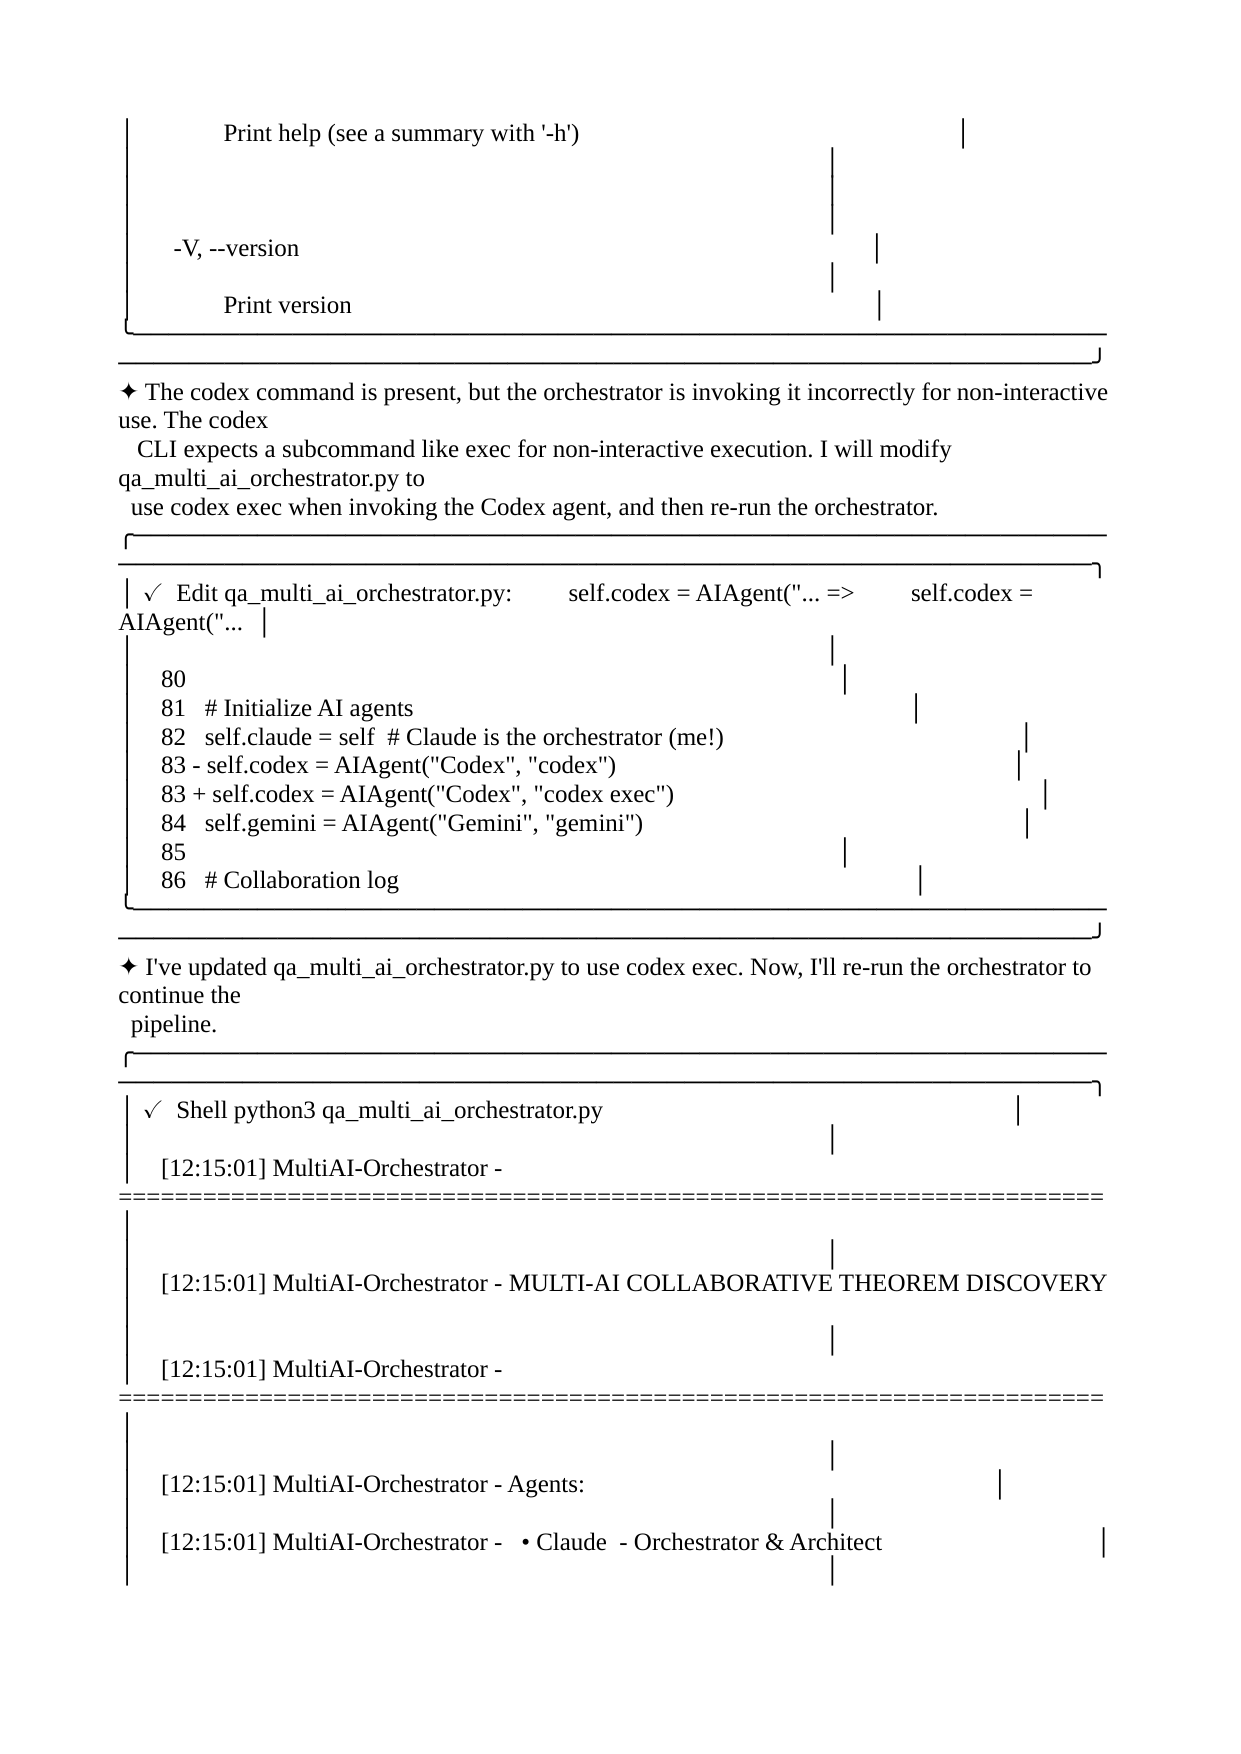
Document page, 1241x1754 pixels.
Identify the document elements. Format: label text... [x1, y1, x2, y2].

text CLI expects a subcommand like exec for non-interactive execution. I will modify qa_multi_ai_orchestrator.py to [118, 434, 1122, 492]
text │ │ [118, 1124, 126, 1153]
text │ 85 │ [128, 837, 844, 866]
text │ [12:15:01] MultiAI-Orchestrator - Agents: │ [1001, 1469, 1122, 1498]
text │ │ [118, 1556, 126, 1584]
text │ │ [128, 204, 831, 233]
text │ │ [833, 262, 1122, 291]
text │ 82 self.claude = self # Claude is the orchestrator (me!) │ [128, 722, 1025, 751]
text ╭──────────────────────────────────────────────────────────────────────────────────────────────────────────────╮ [118, 521, 1122, 578]
text │ 86 # Collaboration log │ [128, 866, 919, 894]
text │ │ [833, 1239, 1122, 1268]
text │ 84 self.gemini = AIAgent("Gemini", "gemini") │ [128, 808, 1026, 837]
text │ │ [128, 1441, 831, 1469]
text │ │ [833, 1441, 1122, 1469]
text │ 82 self.claude = self # Claude is the orchestrator (me!) │ [1027, 722, 1122, 751]
text │ 83 + self.codex = AIAgent("Codex", "codex exec") │ [128, 779, 1044, 808]
text use codex exec when invoking the Codex agent, and then re-run the orchestrator. [118, 492, 1122, 521]
text │ │ [128, 147, 831, 176]
text │ │ [128, 1239, 831, 1268]
text │ │ [118, 1326, 126, 1354]
text │ │ [118, 1239, 126, 1268]
text │ 80 │ [118, 664, 126, 693]
text ╭──────────────────────────────────────────────────────────────────────────────────────────────────────────────╮ [118, 1038, 1122, 1096]
text │ Print version │ [128, 291, 878, 319]
text │ │ [833, 1498, 1122, 1527]
text │ [12:15:01] MultiAI-Orchestrator - Agents: │ [128, 1469, 999, 1498]
text │ │ [128, 262, 831, 291]
text │ [12:15:01] MultiAI-Orchestrator - MULTI-AI COLLABORATIVE THEOREM DISCOVERY │ [128, 1268, 1122, 1326]
text │ │ [118, 1498, 126, 1527]
text │ │ [118, 1441, 126, 1469]
text │ ✓ Shell python3 qa_multi_ai_orchestrator.py │ [1019, 1096, 1122, 1124]
text │ │ [833, 1556, 1122, 1584]
text │ │ [128, 176, 831, 204]
text │ 83 - self.codex = AIAgent("Codex", "codex") │ [128, 751, 1018, 779]
text │ 80 │ [128, 664, 844, 693]
text │ │ [128, 1556, 831, 1584]
text │ │ [833, 1124, 1122, 1153]
text │ │ [833, 636, 1122, 664]
text │ 83 - self.codex = AIAgent("Codex", "codex") │ [1020, 751, 1122, 779]
text ╰──────────────────────────────────────────────────────────────────────────────────────────────────────────────╯ [118, 319, 1122, 377]
text │ │ [118, 204, 126, 233]
text │ ✓ Edit qa_multi_ai_orchestrator.py: self.codex = AIAgent("... => self.codex = AIAgent("... │ [118, 578, 1122, 636]
text │ 81 # Initialize AI agents │ [128, 693, 915, 722]
text │ │ [833, 147, 1122, 176]
text │ [12:15:01] MultiAI-Orchestrator - ====================================================================== │ [118, 1153, 1122, 1239]
text │ [12:15:01] MultiAI-Orchestrator - • Claude - Orchestrator & Architect │ [128, 1527, 1102, 1556]
text │ 81 # Initialize AI agents │ [917, 693, 1122, 722]
text │ │ [833, 1326, 1122, 1354]
text │ │ [833, 204, 1122, 233]
text │ │ [128, 636, 831, 664]
text │ │ [128, 1498, 831, 1527]
text ✦ I've updated qa_multi_ai_orchestrator.py to use codex exec. Now, I'll re-run the orchestrator to continue the [118, 952, 1122, 1009]
text │ 85 │ [118, 837, 126, 866]
text │ │ [833, 176, 1122, 204]
text │ -V, --version │ [878, 233, 1122, 262]
text │ │ [118, 147, 126, 176]
text ✦ The codex command is present, but the orchestrator is invoking it incorrectly for non-interactive use. The codex [118, 377, 1122, 434]
text │ 85 │ [846, 837, 1122, 866]
text │ -V, --version │ [128, 233, 876, 262]
text │ 86 # Collaboration log │ [921, 866, 1122, 894]
text │ │ [118, 176, 126, 204]
text │ │ [118, 636, 126, 664]
text │ 83 + self.codex = AIAgent("Codex", "codex exec") │ [1046, 779, 1122, 808]
text │ │ [128, 1326, 831, 1354]
text ╰──────────────────────────────────────────────────────────────────────────────────────────────────────────────╯ [118, 894, 1122, 952]
text │ 80 │ [846, 664, 1122, 693]
text │ Print help (see a summary with '-h') │ [964, 118, 1122, 147]
text │ 84 self.gemini = AIAgent("Gemini", "gemini") │ [1028, 808, 1122, 837]
text pipeline. [118, 1009, 1122, 1038]
text │ Print version │ [880, 291, 1122, 319]
text │ Print help (see a summary with '-h') │ [128, 118, 962, 147]
text │ ✓ Shell python3 qa_multi_ai_orchestrator.py │ [128, 1096, 1017, 1124]
text │ │ [128, 1124, 831, 1153]
text │ │ [118, 262, 126, 291]
text │ [12:15:01] MultiAI-Orchestrator - ====================================================================== │ [118, 1354, 1122, 1441]
